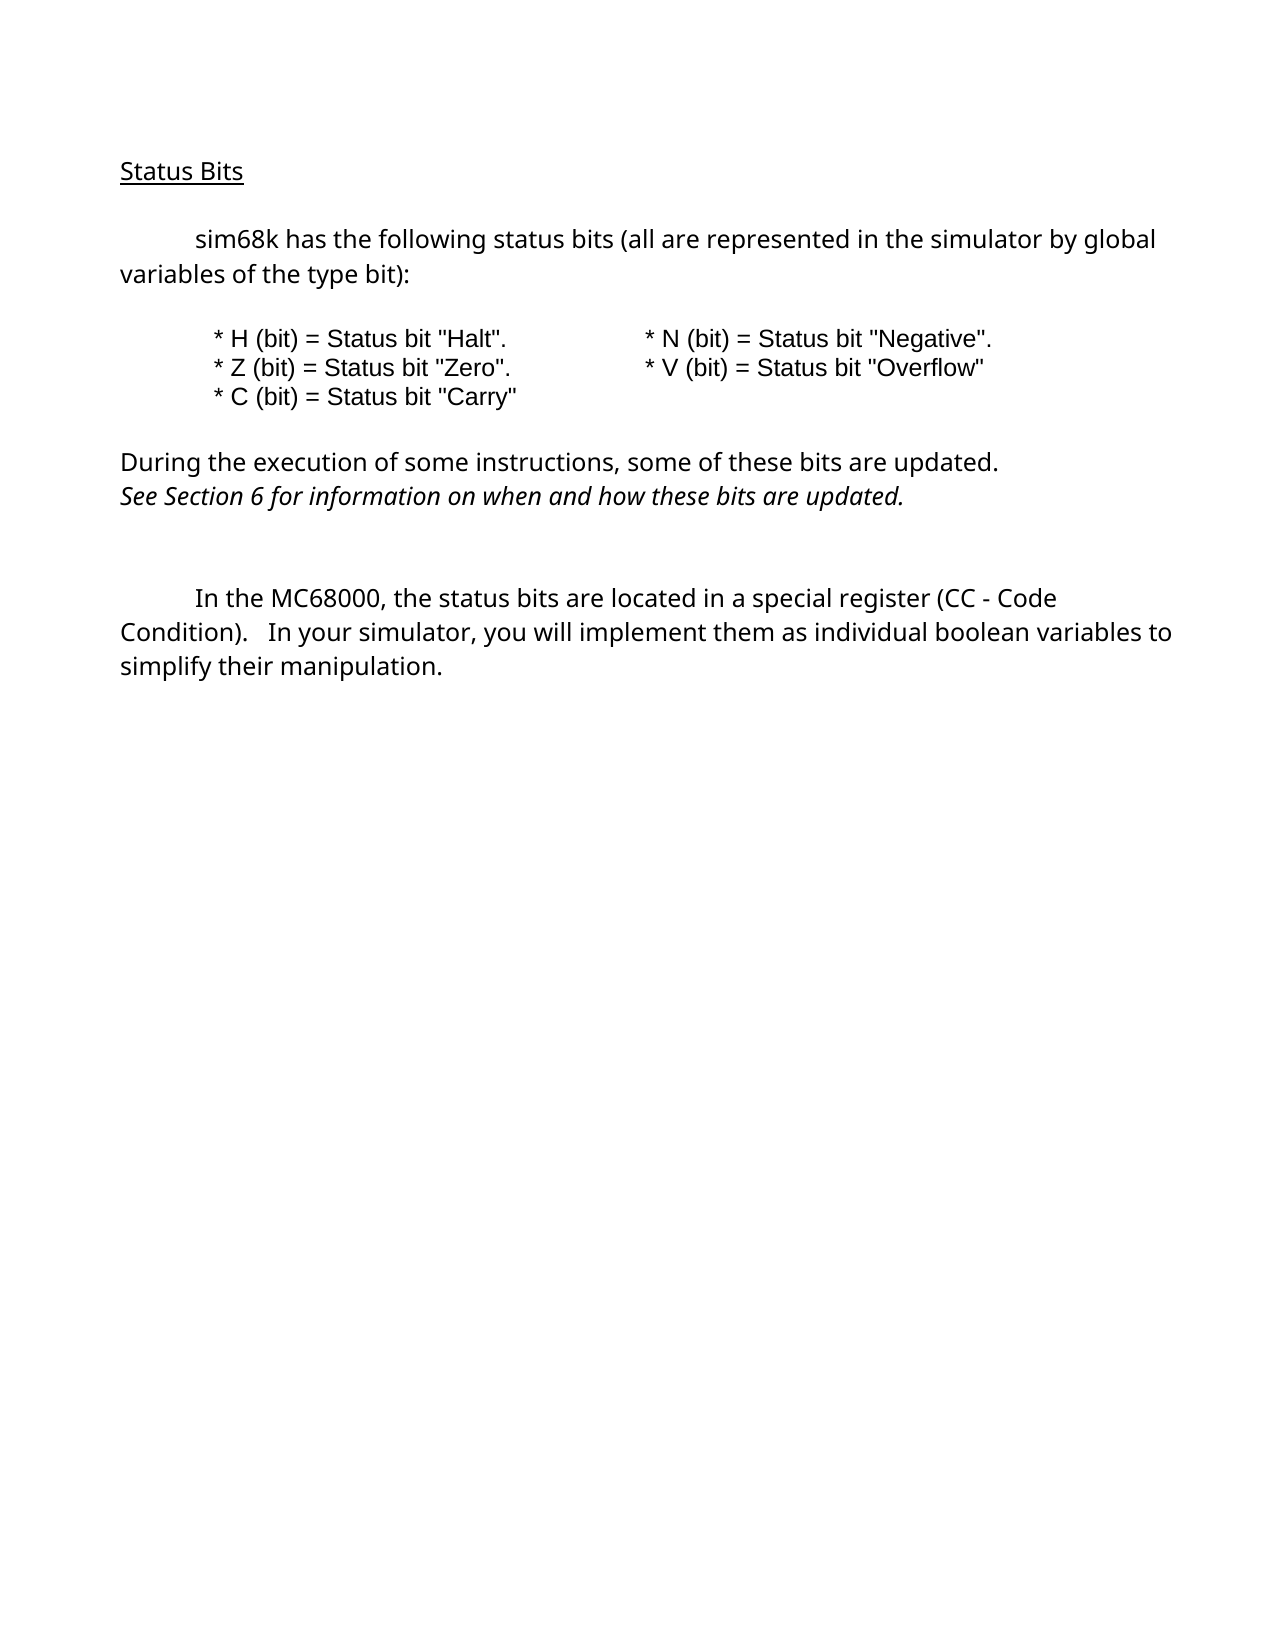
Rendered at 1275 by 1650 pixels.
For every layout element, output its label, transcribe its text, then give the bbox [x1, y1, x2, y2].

text See Section 6 for information on when and how these bits are updated. [120, 479, 1185, 513]
text sim68k has the following status bits (all are represented in the simulator by global variables of the type bit): [120, 222, 1185, 290]
text During the execution of some instructions, some of these bits are updated. [120, 445, 1185, 479]
text * H (bit) = Status bit "Halt". * N (bit) = Status bit "Negative". [214, 324, 1185, 353]
text In the MC68000, the status bits are located in a special register (CC - Code Condition). In your simulator, you will implement them as individual boolean variables to simplify their manipulation. [120, 581, 1185, 683]
text * Z (bit) = Status bit "Zero". * V (bit) = Status bit "Overflow" [214, 353, 1185, 382]
subtitle Status Bits [120, 154, 1185, 188]
text * C (bit) = Status bit "Carry" [214, 382, 1185, 411]
